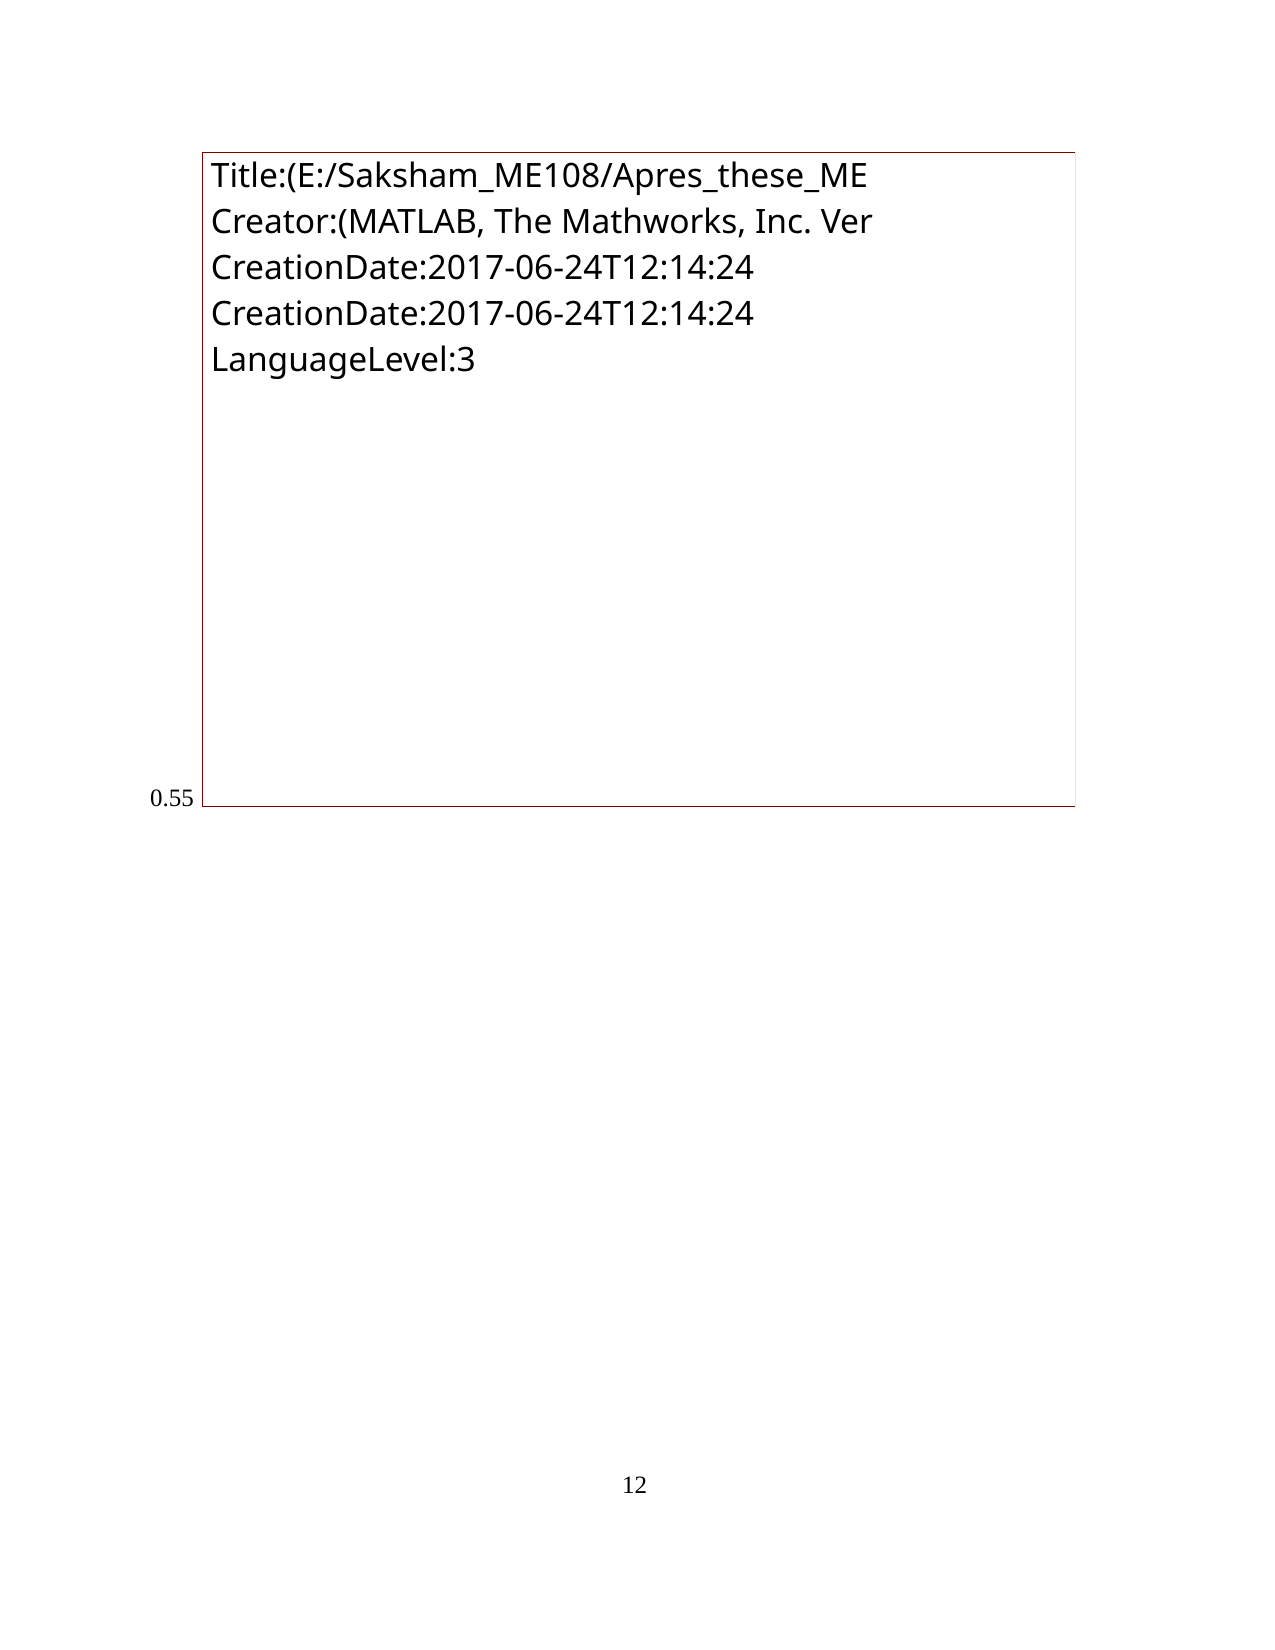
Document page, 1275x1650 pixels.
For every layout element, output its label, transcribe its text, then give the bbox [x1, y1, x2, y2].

text 0.55 [150, 150, 1125, 812]
